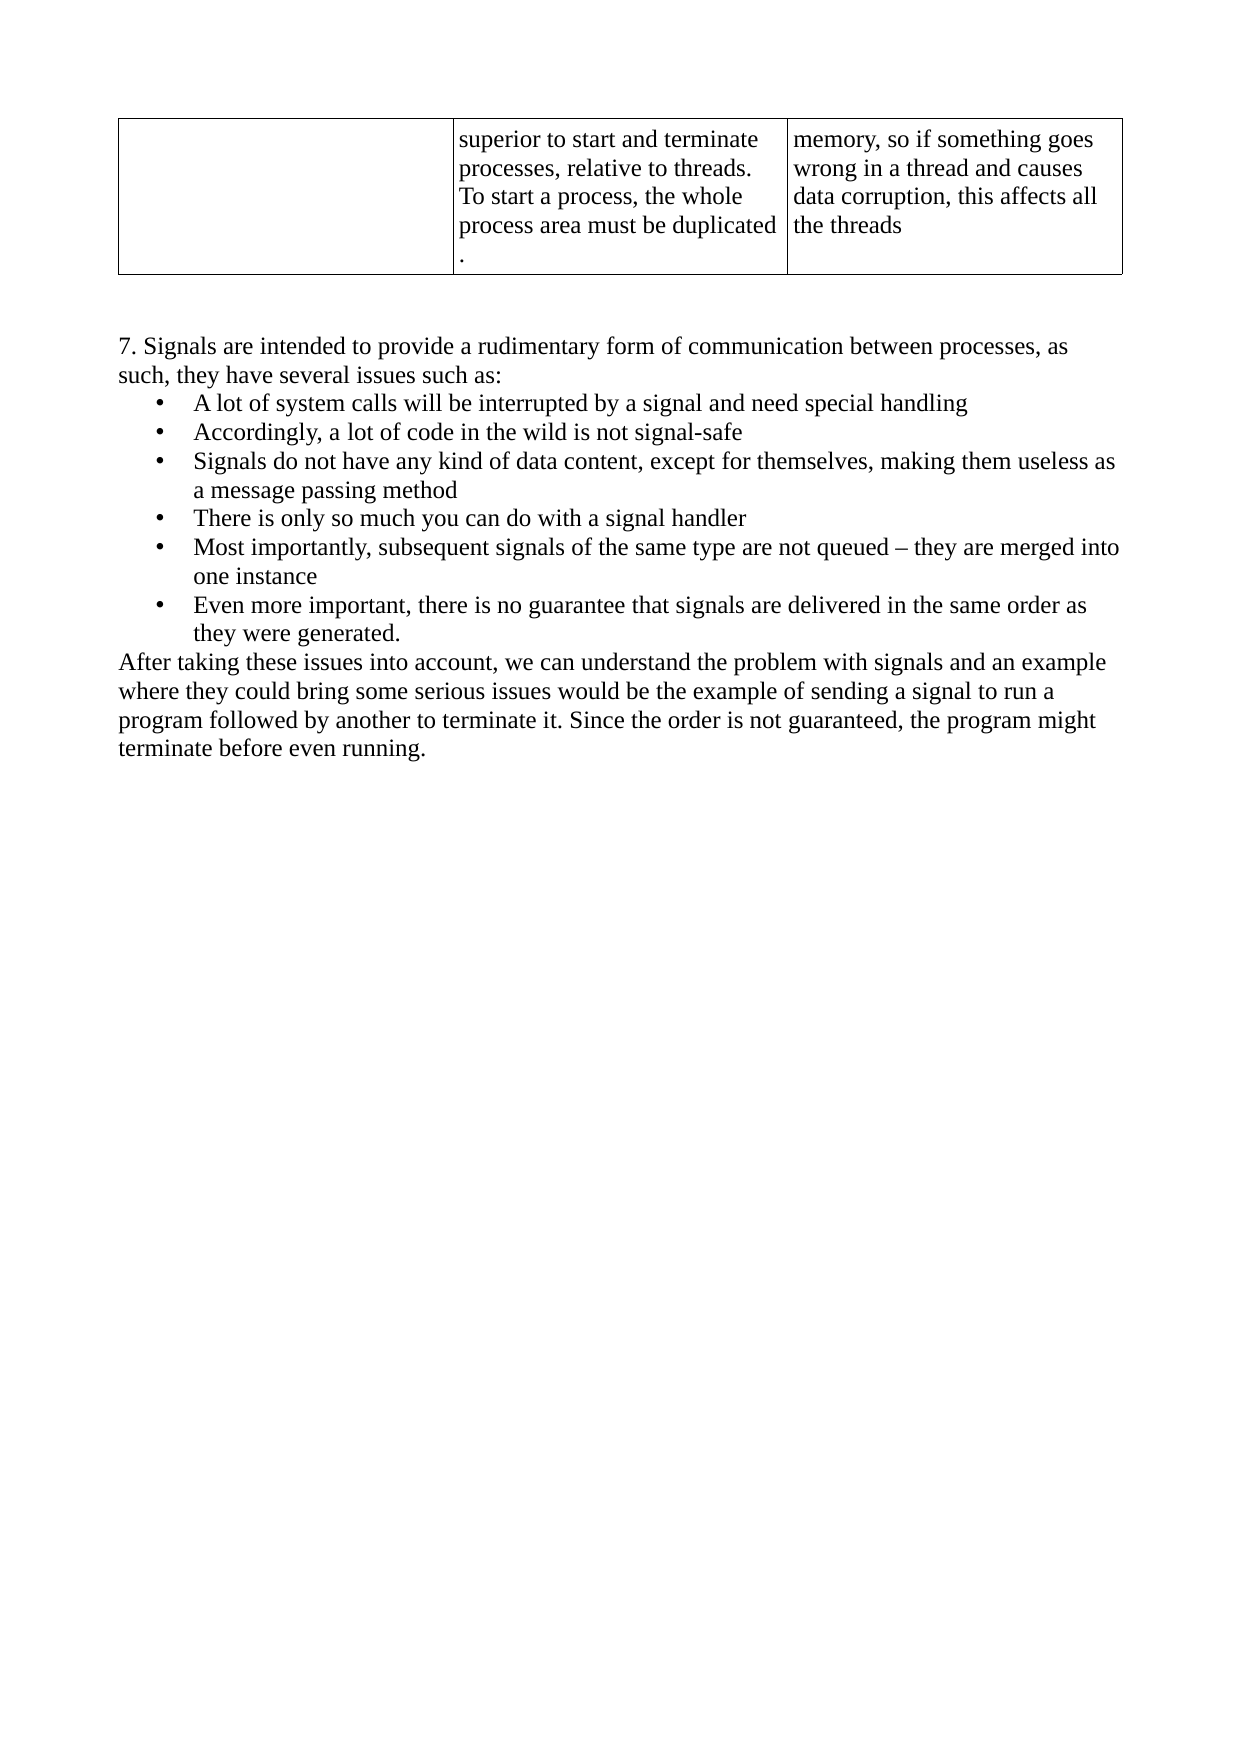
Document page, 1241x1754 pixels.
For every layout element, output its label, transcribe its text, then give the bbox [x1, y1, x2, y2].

list Accordingly, a lot of code in the wild is not signal-safe [156, 417, 1122, 446]
text After taking these issues into account, we can understand the problem with signals and an example where they could bring some serious issues would be the example of sending a signal to run a program followed by another to terminate it. Since the order is not guaranteed, the program might terminate before even running. [118, 647, 1122, 762]
list Most importantly, subsequent signals of the same type are not queued – they are merged into one instance [156, 532, 1122, 590]
table_cell [119, 119, 453, 273]
list Even more important, there is no guarantee that signals are delivered in the same order as they were generated. [156, 590, 1122, 647]
list Signals do not have any kind of data content, except for themselves, making them useless as a message passing method [156, 446, 1122, 503]
list A lot of system calls will be interrupted by a signal and need special handling [156, 388, 1122, 417]
table_cell superior to start and terminate processes, relative to threads. To start a process, the whole process area must be duplicated . [454, 119, 787, 273]
table_cell memory, so if something goes wrong in a thread and causes data corruption, this affects all the threads [788, 119, 1122, 273]
text 7. Signals are intended to provide a rudimentary form of communication between processes, as such, they have several issues such as: [118, 331, 1122, 388]
list There is only so much you can do with a signal handler [156, 503, 1122, 532]
